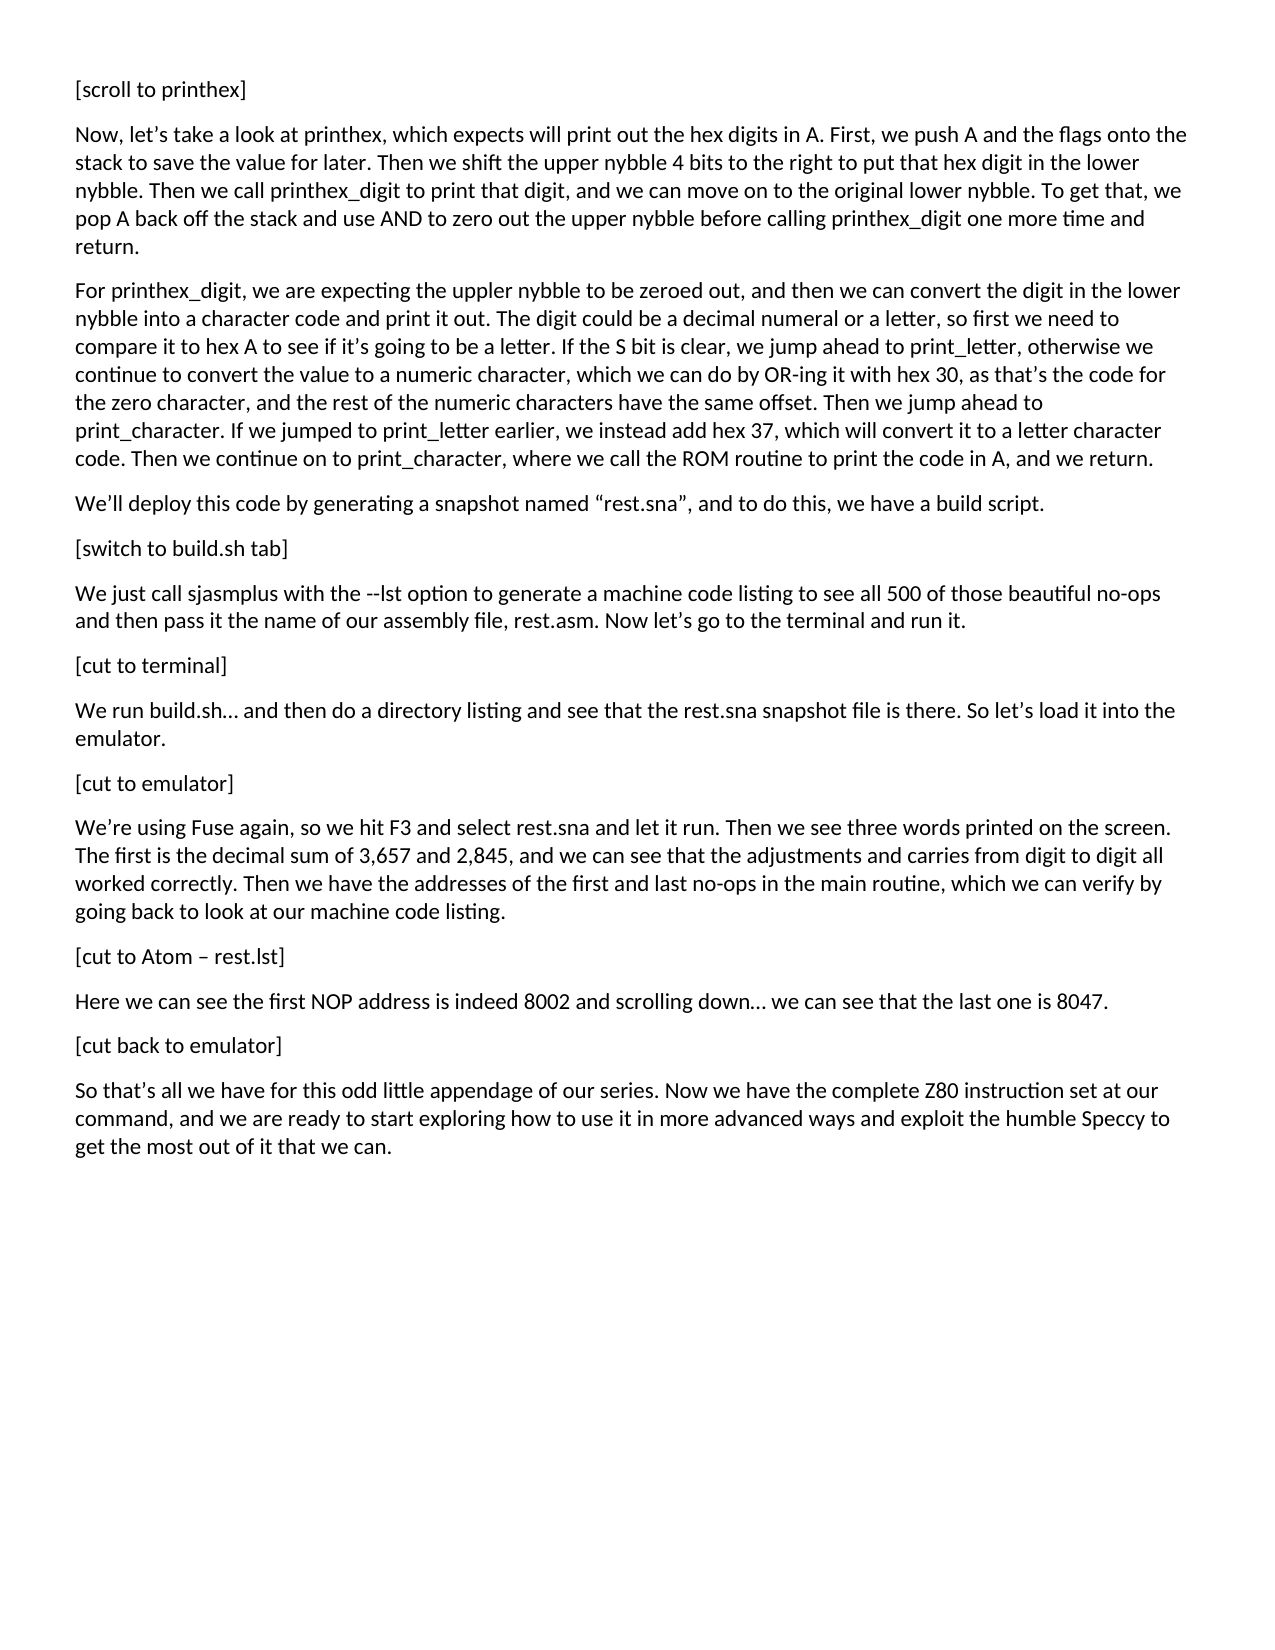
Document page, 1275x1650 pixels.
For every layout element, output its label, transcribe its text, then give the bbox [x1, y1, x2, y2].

text We’ll deploy this code by generating a snapshot named “rest.sna”, and to do this, we have a build script. [75, 489, 1200, 517]
text [scroll to printhex] [75, 75, 1200, 103]
text We’re using Fuse again, so we hit F3 and select rest.sna and let it run. Then we see three words printed on the screen. The first is the decimal sum of 3,657 and 2,845, and we can see that the adjustments and carries from digit to digit all worked correctly. Then we have the addresses of the first and last no-ops in the main routine, which we can verify by going back to look at our machine code listing. [75, 813, 1200, 926]
text For printhex_digit, we are expecting the uppler nybble to be zeroed out, and then we can convert the digit in the lower nybble into a character code and print it out. The digit could be a decimal numeral or a letter, so first we need to compare it to hex A to see if it’s going to be a letter. If the S bit is clear, we jump ahead to print_letter, otherwise we continue to convert the value to a numeric character, which we can do by OR-ing it with hex 30, as that’s the code for the zero character, and the rest of the numeric characters have the same offset. Then we jump ahead to print_character. If we jumped to print_letter earlier, we instead add hex 37, which will convert it to a letter character code. Then we continue on to print_character, where we call the ROM routine to print the code in A, and we return. [75, 276, 1200, 473]
text [switch to build.sh tab] [75, 534, 1200, 562]
text Here we can see the first NOP address is indeed 8002 and scrolling down… we can see that the last one is 8047. [75, 987, 1200, 1015]
text [cut to terminal] [75, 651, 1200, 679]
text We just call sjasmplus with the --lst option to generate a machine code listing to see all 500 of those beautiful no-ops and then pass it the name of our assembly file, rest.asm. Now let’s go to the terminal and run it. [75, 579, 1200, 635]
text Now, let’s take a look at printhex, which expects will print out the hex digits in A. First, we push A and the flags onto the stack to save the value for later. Then we shift the upper nybble 4 bits to the right to put that hex digit in the lower nybble. Then we call printhex_digit to print that digit, and we can move on to the original lower nybble. To get that, we pop A back off the stack and use AND to zero out the upper nybble before calling printhex_digit one more time and return. [75, 120, 1200, 260]
text So that’s all we have for this odd little appendage of our series. Now we have the complete Z80 instruction set at our command, and we are ready to start exploring how to use it in more advanced ways and exploit the humble Speccy to get the most out of it that we can. [75, 1076, 1200, 1160]
text [cut to Atom – rest.lst] [75, 942, 1200, 970]
text [cut back to emulator] [75, 1032, 1200, 1059]
text [cut to emulator] [75, 769, 1200, 797]
text We run build.sh… and then do a directory listing and see that the rest.sna snapshot file is there. So let’s load it into the emulator. [75, 696, 1200, 752]
